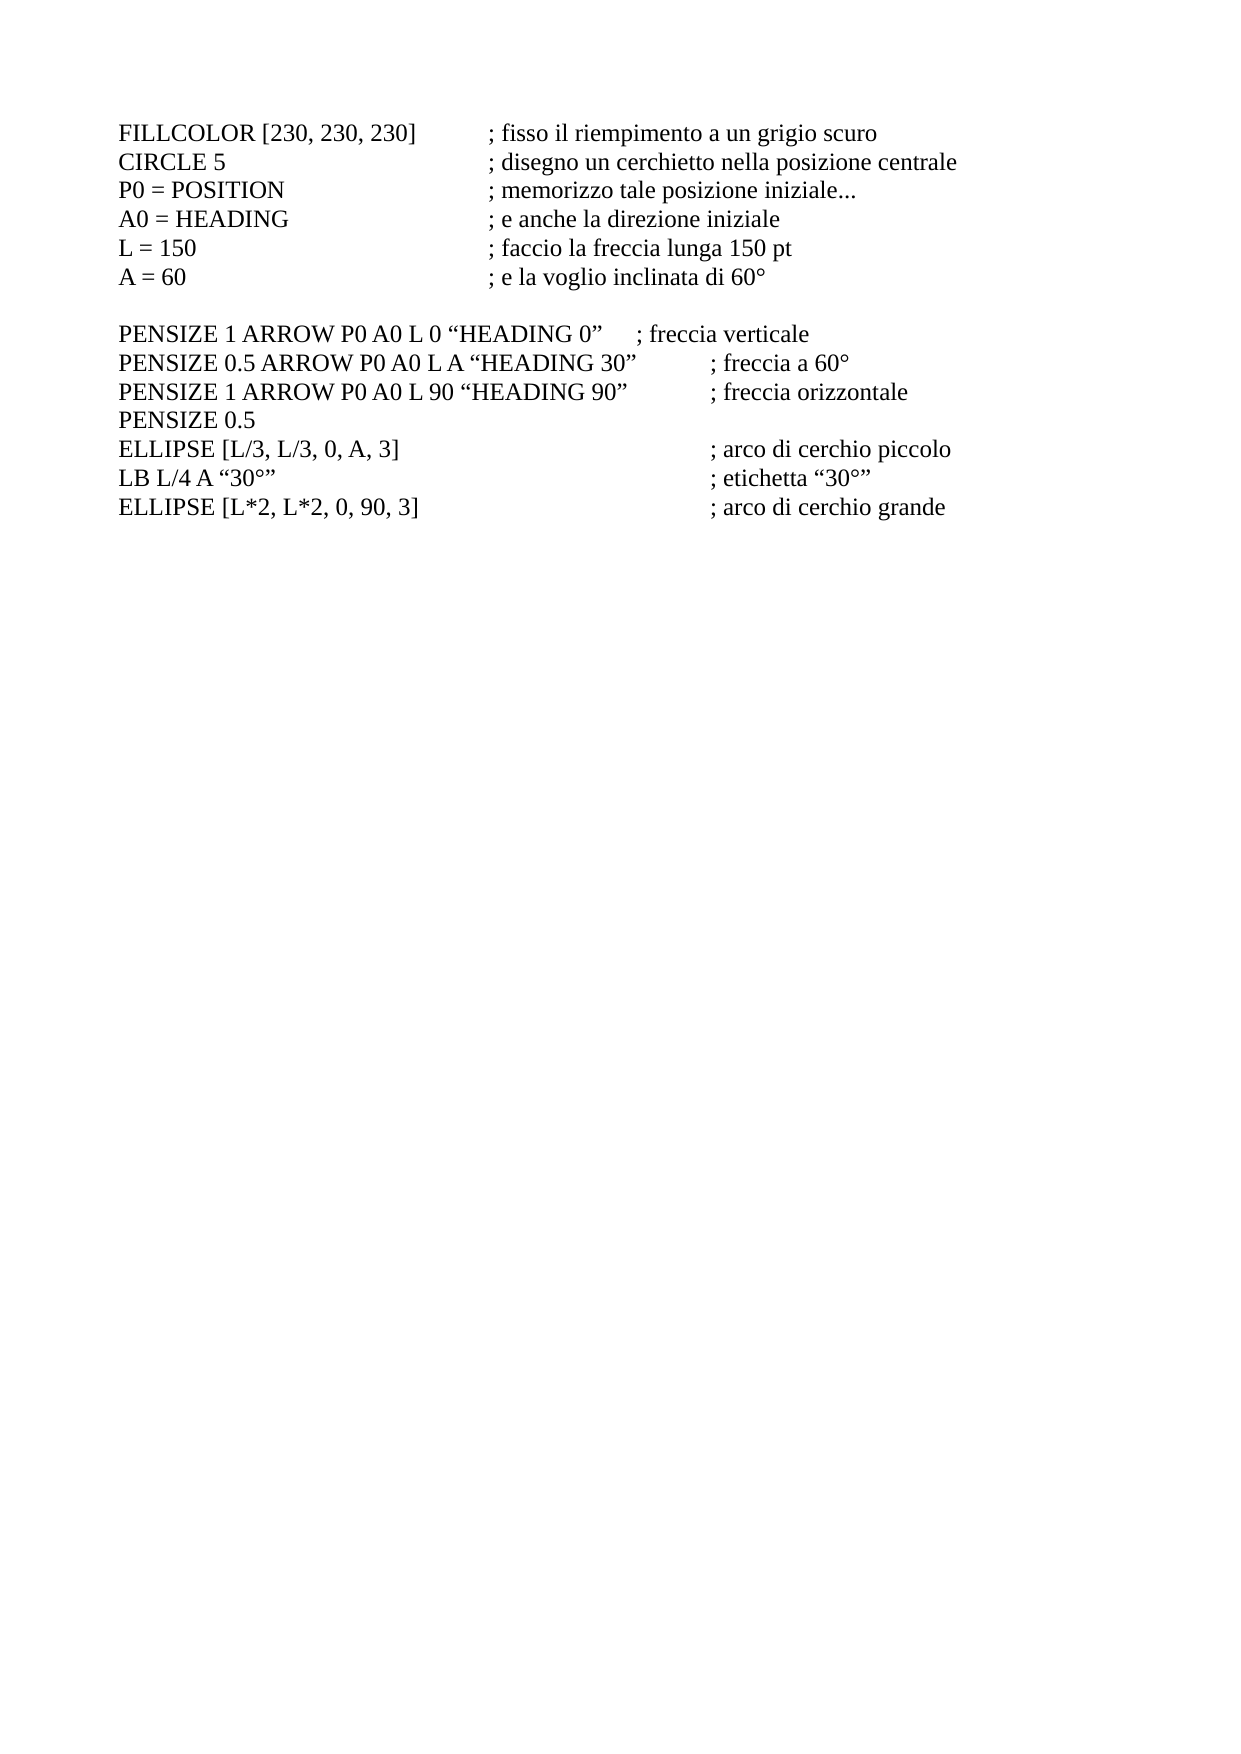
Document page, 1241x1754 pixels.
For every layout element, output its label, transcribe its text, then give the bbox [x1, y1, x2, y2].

text CIRCLE 5 ; disegno un cerchietto nella posizione centrale [118, 147, 1122, 176]
text A = 60 ; e la voglio inclinata di 60° [118, 262, 1122, 291]
text PENSIZE 1 ARROW P0 A0 L 0 “HEADING 0” ; freccia verticale [118, 319, 1122, 348]
text PENSIZE 0.5 ARROW P0 A0 L A “HEADING 30” ; freccia a 60° [118, 348, 1122, 377]
text P0 = POSITION ; memorizzo tale posizione iniziale... [118, 176, 1122, 204]
text L = 150 ; faccio la freccia lunga 150 pt [118, 233, 1122, 262]
text PENSIZE 0.5 [118, 406, 1122, 434]
text FILLCOLOR [230, 230, 230] ; fisso il riempimento a un grigio scuro [118, 118, 1122, 147]
text ELLIPSE [L*2, L*2, 0, 90, 3] ; arco di cerchio grande [118, 492, 1122, 521]
text PENSIZE 1 ARROW P0 A0 L 90 “HEADING 90” ; freccia orizzontale [118, 377, 1122, 406]
text LB L/4 A “30°” ; etichetta “30°” [118, 463, 1122, 492]
text A0 = HEADING ; e anche la direzione iniziale [118, 204, 1122, 233]
text ELLIPSE [L/3, L/3, 0, A, 3] ; arco di cerchio piccolo [118, 434, 1122, 463]
